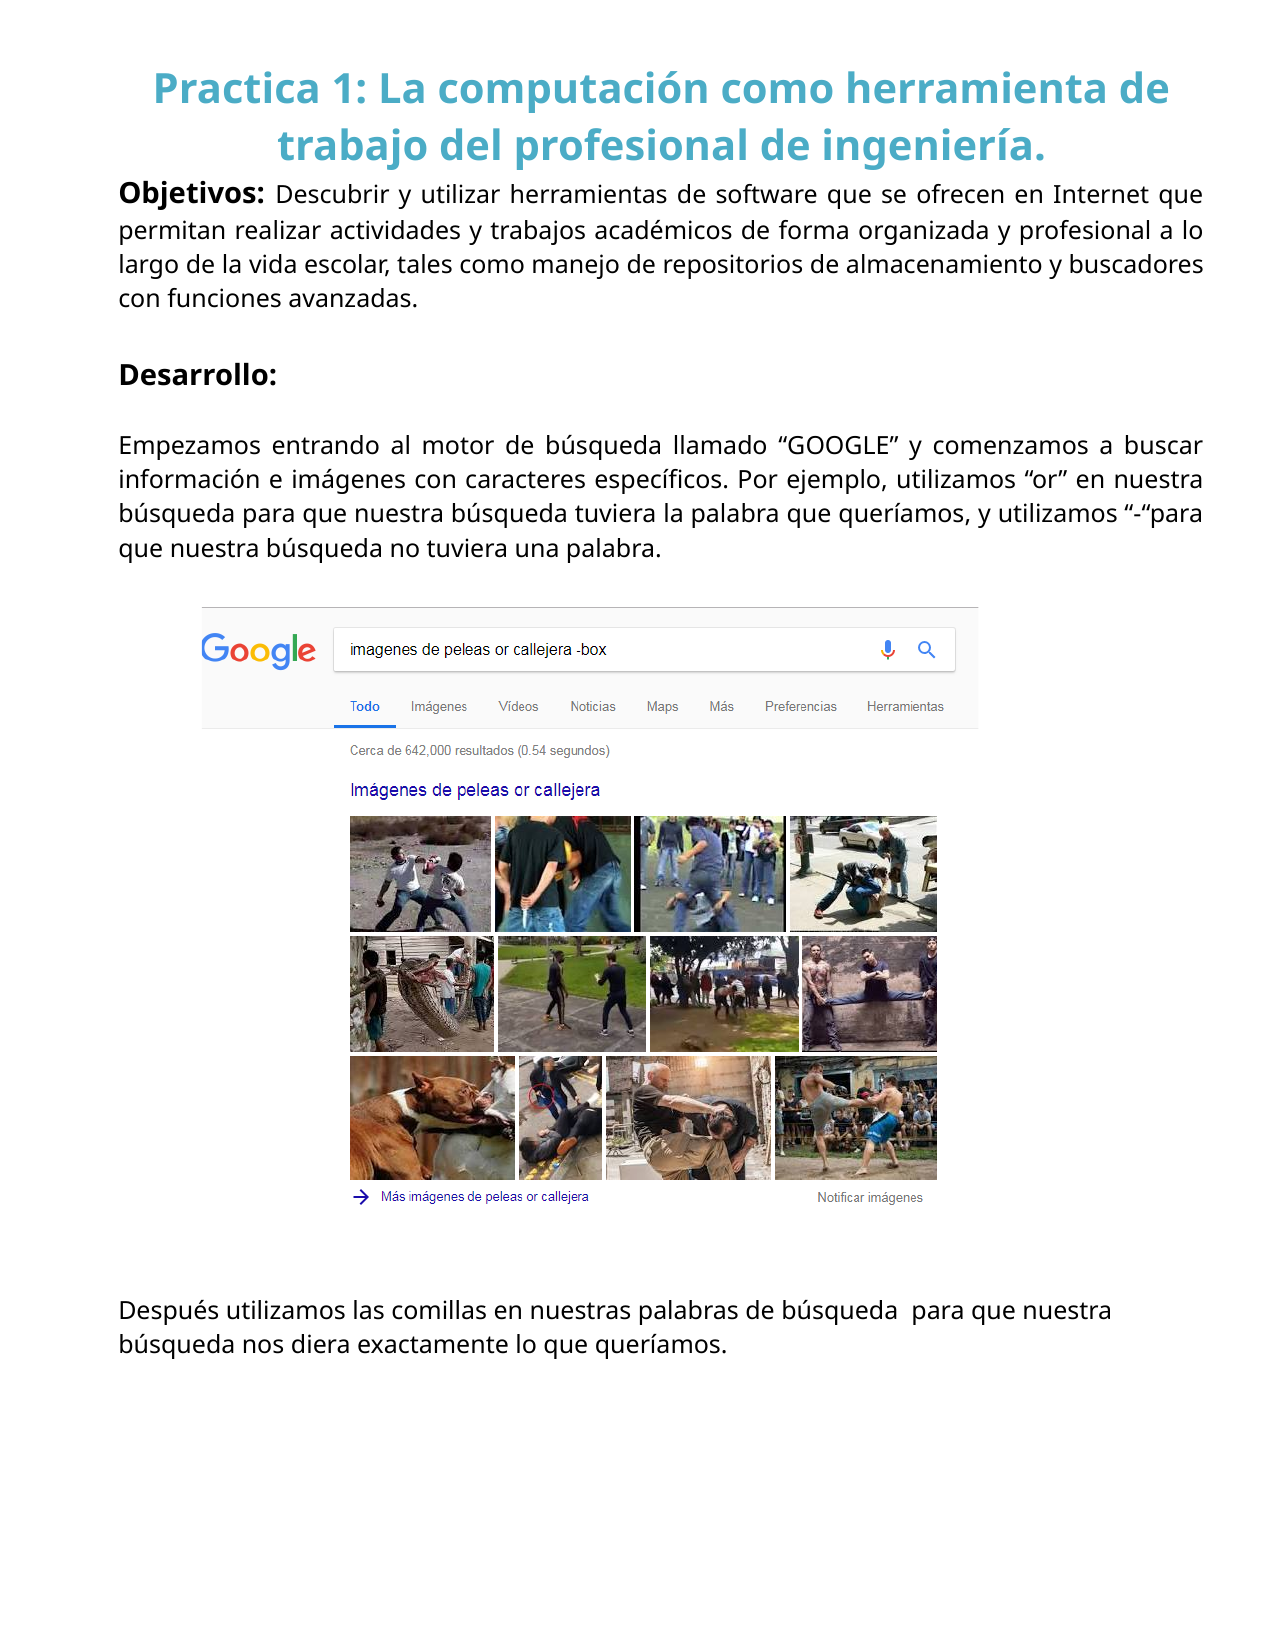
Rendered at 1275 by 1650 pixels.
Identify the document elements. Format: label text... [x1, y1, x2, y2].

text Objetivos: Descubrir y utilizar herramientas de software que se ofrecen en Internet que permitan realizar actividades y trabajos académicos de forma organizada y profesional a lo largo de la vida escolar, tales como manejo de repositorios de almacenamiento y buscadores con funciones avanzadas. [118, 173, 1205, 314]
text Empezamos entrando al motor de búsqueda llamado “GOOGLE” y comenzamos a buscar información e imágenes con caracteres específicos. Por ejemplo, utilizamos “or” en nuestra búsqueda para que nuestra búsqueda tuviera la palabra que queríamos, y utilizamos “-“para que nuestra búsqueda no tuviera una palabra. [118, 428, 1205, 564]
text Desarrollo: [118, 354, 1205, 394]
text Practica 1: La computación como herramienta de trabajo del profesional de ingeniería. [118, 59, 1205, 173]
text Después utilizamos las comillas en nuestras palabras de búsqueda para que nuestra búsqueda nos diera exactamente lo que queríamos. [118, 1293, 1205, 1361]
